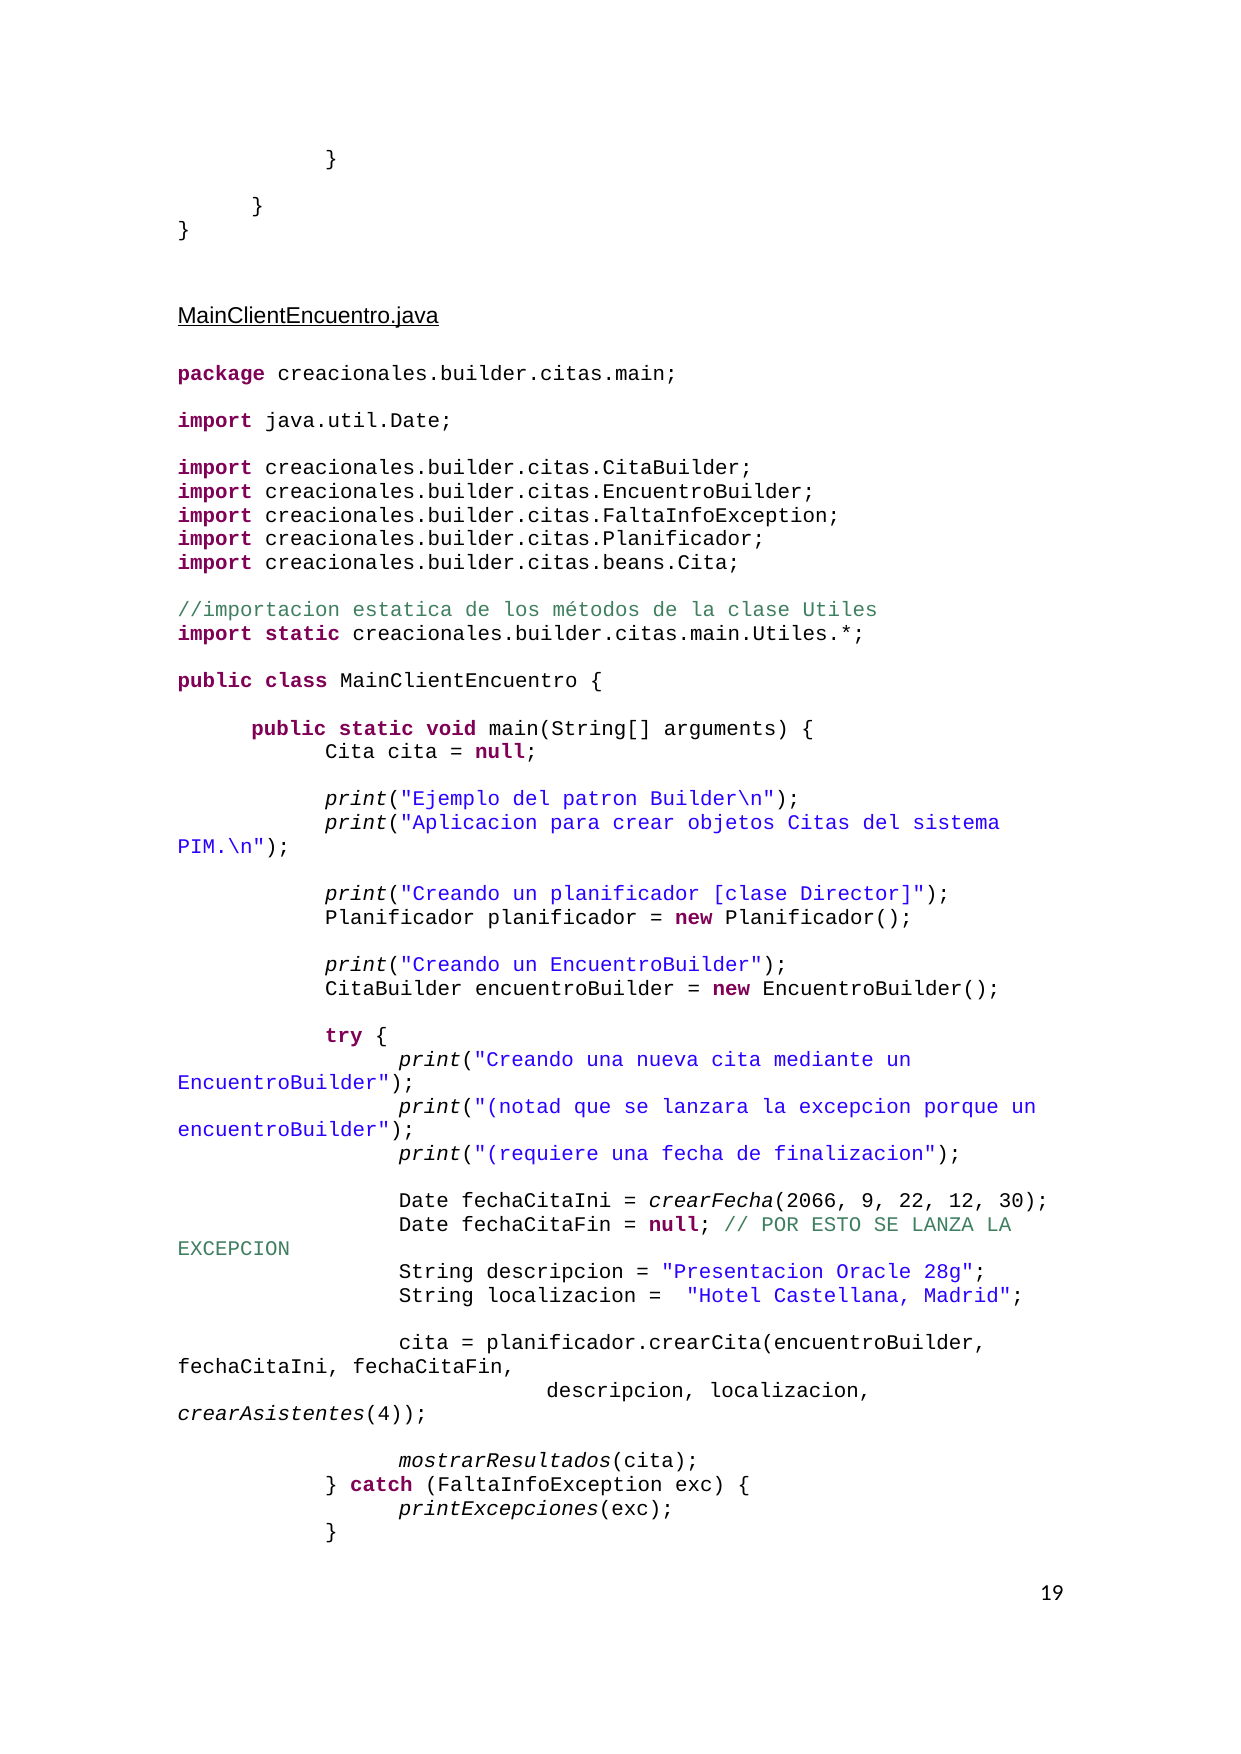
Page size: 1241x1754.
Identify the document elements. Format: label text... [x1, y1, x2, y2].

text Date fechaCitaIni = crearFecha(2066, 9, 22, 12, 30); [177, 1190, 1063, 1214]
text Planificador planificador = new Planificador(); [177, 907, 1063, 930]
text String descripcion = "Presentacion Oracle 28g"; [177, 1261, 1063, 1285]
text } [177, 1521, 1063, 1545]
text mostrarResultados(cita); [177, 1451, 1063, 1474]
text import creacionales.builder.citas.FaltaInfoException; [177, 505, 1063, 528]
text import creacionales.builder.citas.beans.Cita; [177, 552, 1063, 576]
text String localizacion = "Hotel Castellana, Madrid"; [177, 1285, 1063, 1309]
text import creacionales.builder.citas.CitaBuilder; [177, 457, 1063, 481]
text import java.util.Date; [177, 410, 1063, 434]
text try { [177, 1025, 1063, 1048]
text import static creacionales.builder.citas.main.Utiles.*; [177, 623, 1063, 647]
text } [177, 195, 1063, 218]
text cita = planificador.crearCita(encuentroBuilder, fechaCitaIni, fechaCitaFin, [177, 1332, 1063, 1379]
text print("Creando un planificador [clase Director]"); [177, 883, 1063, 907]
text Date fechaCitaFin = null; // POR ESTO SE LANZA LA EXCEPCION [177, 1214, 1063, 1261]
text print("(notad que se lanzara la excepcion porque un encuentroBuilder"); [177, 1096, 1063, 1143]
text print("Ejemplo del patron Builder\n"); [177, 788, 1063, 812]
text Cita cita = null; [177, 741, 1063, 765]
text print("Aplicacion para crear objetos Citas del sistema PIM.\n"); [177, 812, 1063, 859]
text printExcepciones(exc); [177, 1498, 1063, 1521]
text } [177, 148, 1063, 171]
text public static void main(String[] arguments) { [177, 717, 1063, 741]
text print("Creando una nueva cita mediante un EncuentroBuilder"); [177, 1048, 1063, 1096]
text //importacion estatica de los métodos de la clase Utiles [177, 599, 1063, 623]
text package creacionales.builder.citas.main; [177, 363, 1063, 386]
text print("(requiere una fecha de finalizacion"); [177, 1143, 1063, 1167]
text CitaBuilder encuentroBuilder = new EncuentroBuilder(); [177, 978, 1063, 1001]
text import creacionales.builder.citas.Planificador; [177, 528, 1063, 552]
text descripcion, localizacion, crearAsistentes(4)); [177, 1379, 1063, 1427]
text } [177, 218, 1063, 242]
text MainClientEncuentro.java [177, 302, 1063, 329]
text } catch (FaltaInfoException exc) { [177, 1474, 1063, 1498]
text public class MainClientEncuentro { [177, 670, 1063, 694]
text import creacionales.builder.citas.EncuentroBuilder; [177, 481, 1063, 505]
text print("Creando un EncuentroBuilder"); [177, 954, 1063, 978]
